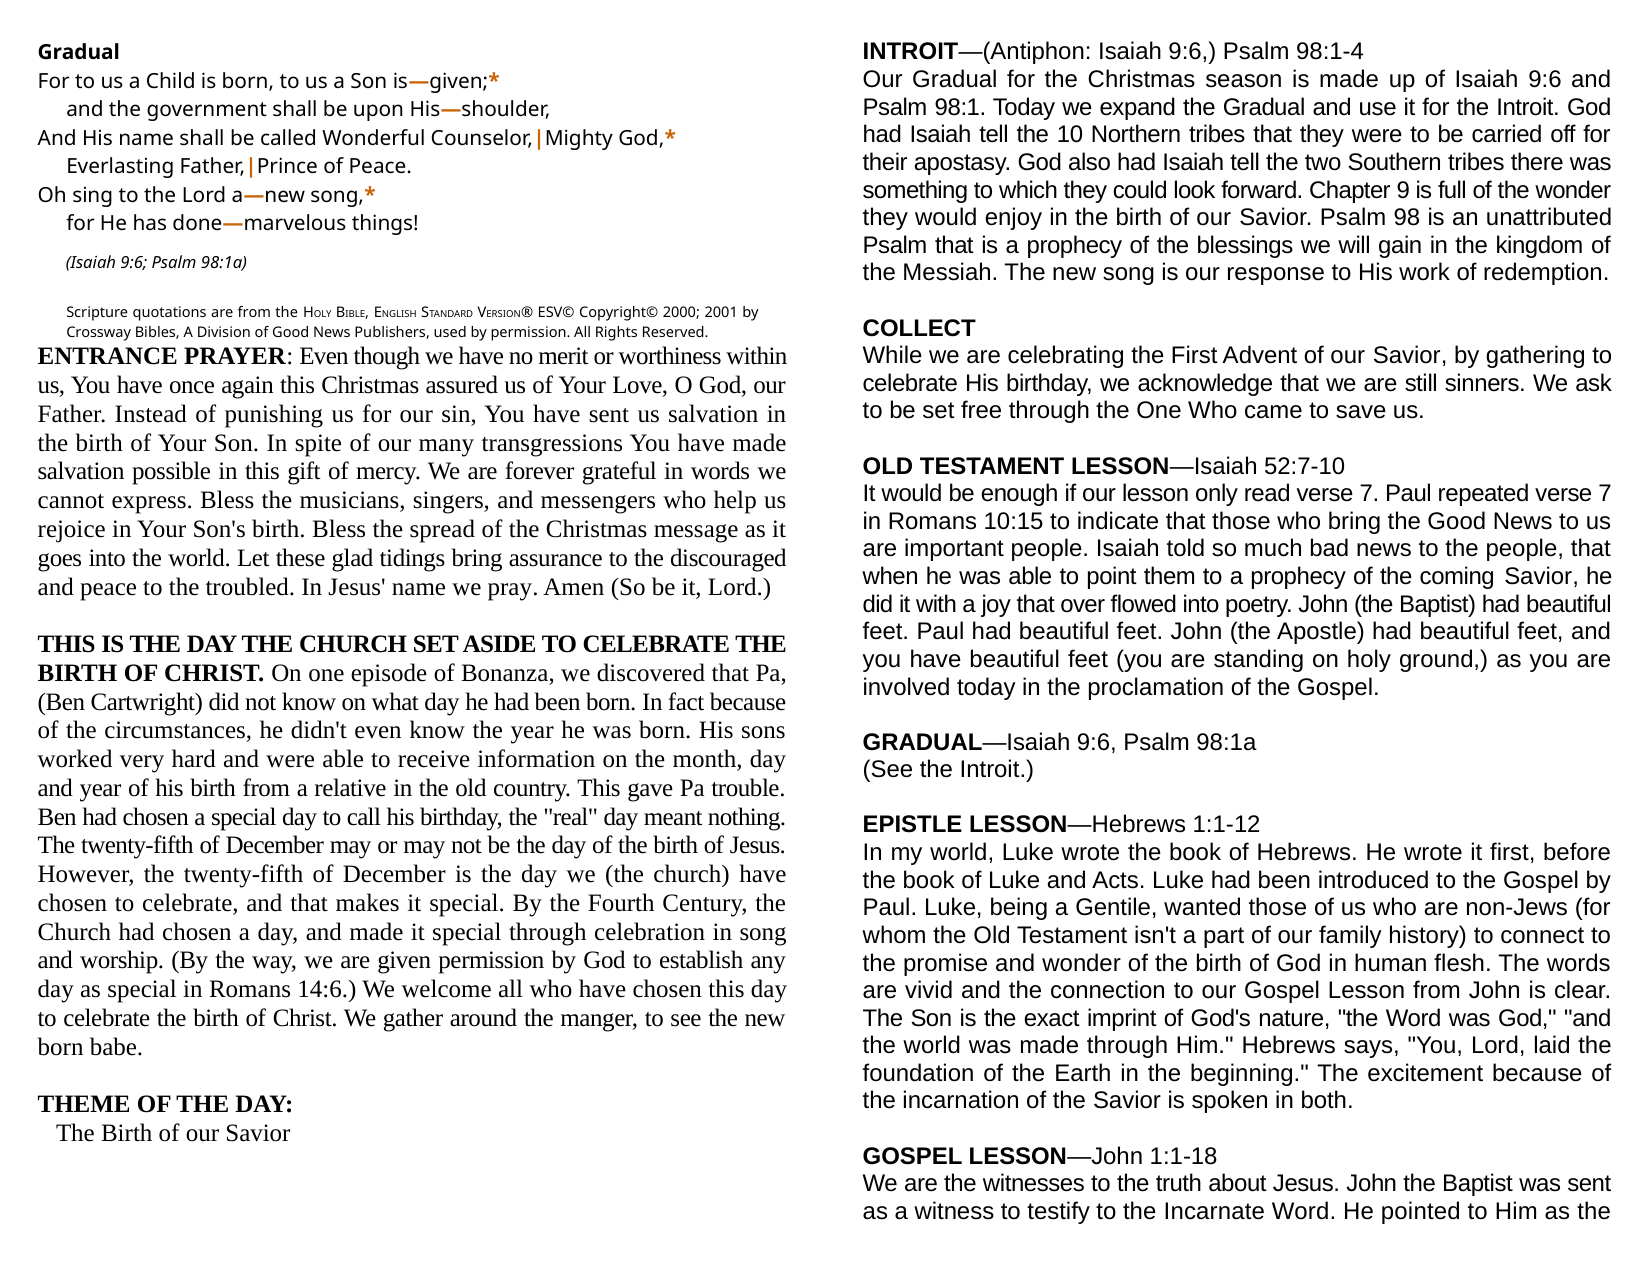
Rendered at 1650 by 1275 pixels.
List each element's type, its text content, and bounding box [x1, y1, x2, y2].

text In my world, Luke wrote the book of Hebrews. He wrote it first, before the book of Luke and Acts. Luke had been introduced to the Gospel by Paul. Luke, being a Gentile, wanted those of us who are non-Jews (for whom the Old Testament isn't a part of our family history) to connect to the promise and wonder of the birth of God in human flesh. The words are vivid and the connection to our Gospel Lesson from John is clear. The Son is the exact imprint of God's nature, "the Word was God," "and the world was made through Him." Hebrews says, "You, Lord, laid the foundation of the Earth in the beginning." The excitement because of the incarnation of the Savior is spoken in both. [862, 838, 1612, 1114]
text THEME OF THE DAY: [37, 1089, 787, 1118]
text (Isaiah 9:6; Psalm 98:1a) [66, 251, 787, 273]
text OLD TESTAMENT LESSON—Isaiah 52:7-10 [862, 452, 1612, 479]
text INTROIT—(Antiphon: Isaiah 9:6,) Psalm 98:1-4 [862, 37, 1612, 65]
text Gradual [37, 37, 787, 66]
text While we are celebrating the First Advent of our Savior, by gathering to celebrate His birthday, we acknowledge that we are still sinners. We ask to be set free through the One Who came to save us. [862, 341, 1612, 424]
text GRADUAL—Isaiah 9:6, Psalm 98:1a [862, 728, 1612, 755]
text EPISTLE LESSON—Hebrews 1:1-12 [862, 810, 1612, 838]
text It would be enough if our lesson only read verse 7. Paul repeated verse 7 in Romans 10:15 to indicate that those who bring the Good News to us are important people. Isaiah told so much bad news to the people, that when he was able to point them to a prophecy of the coming Savior, he did it with a joy that over flowed into poetry. John (the Baptist) had beautiful feet. Paul had beautiful feet. John (the Apostle) had beautiful feet, and you have beautiful feet (you are standing on holy ground,) as you are involved today in the proclamation of the Gospel. [862, 479, 1612, 700]
text for He has done—marvelous things! [66, 208, 787, 237]
text The Birth of our Savior [37, 1118, 787, 1147]
text THIS IS THE DAY THE CHURCH SET ASIDE TO CELEBRATE THE BIRTH OF CHRIST. On one episode of Bonanza, we discovered that Pa, (Ben Cartwright) did not know on what day he had been born. In fact because of the circumstances, he didn't even know the year he was born. His sons worked very hard and were able to receive information on the month, day and year of his birth from a relative in the old country. This gave Pa trouble. Ben had chosen a special day to call his birthday, the "real" day meant nothing. The twenty-fifth of December may or may not be the day of the birth of Jesus. However, the twenty-fifth of December is the day we (the church) have chosen to celebrate, and that makes it special. By the Fourth Century, the Church had chosen a day, and made it special through celebration in song and worship. (By the way, we are given permission by God to establish any day as special in Romans 14:6.) We welcome all who have chosen this day to celebrate the birth of Christ. We gather around the manger, to see the new born babe. [37, 629, 787, 1060]
text Everlasting Father,|Prince of Peace. [66, 151, 787, 180]
text (See the Introit.) [862, 755, 1612, 783]
text For to us a Child is born, to us a Son is—given;* [37, 66, 787, 94]
text and the government shall be upon His—shoulder, [66, 94, 787, 123]
text And His name shall be called Wonderful Counselor,|Mighty God,* [37, 123, 787, 151]
text COLLECT [862, 313, 1612, 341]
text Oh sing to the Lord a—new song,* [37, 180, 787, 208]
text Our Gradual for the Christmas season is made up of Isaiah 9:6 and Psalm 98:1. Today we expand the Gradual and use it for the Introit. God had Isaiah tell the 10 Northern tribes that they were to be carried off for their apostasy. God also had Isaiah tell the two Southern tribes there was something to which they could look forward. Chapter 9 is full of the wonder they would enjoy in the birth of our Savior. Psalm 98 is an unattributed Psalm that is a prophecy of the blessings we will gain in the kingdom of the Messiah. The new song is our response to His work of redemption. [862, 65, 1612, 286]
text GOSPEL LESSON—John 1:1-18 [862, 1142, 1612, 1169]
text ENTRANCE PRAYER: Even though we have no merit or worthiness within us, You have once again this Christmas assured us of Your Love, O God, our Father. Instead of punishing us for our sin, You have sent us salvation in the birth of Your Son. In spite of our many transgressions You have made salvation possible in this gift of mercy. We are forever grateful in words we cannot express. Bless the musicians, singers, and messengers who help us rejoice in Your Son's birth. Bless the spread of the Christmas message as it goes into the world. Let these glad tidings bring assurance to the discouraged and peace to the troubled. In Jesus' name we pray. Amen (So be it, Lord.) [37, 342, 787, 600]
text We are the witnesses to the truth about Jesus. John the Baptist was sent as a witness to testify to the Incarnate Word. He pointed to Him as the [862, 1169, 1612, 1224]
text Scripture quotations are from the Holy Bible, English Standard Version® ESV© Copyright© 2000; 2001 by Crossway Bibles, A Division of Good News Publishers, used by permission. All Rights Reserved. [66, 302, 759, 342]
